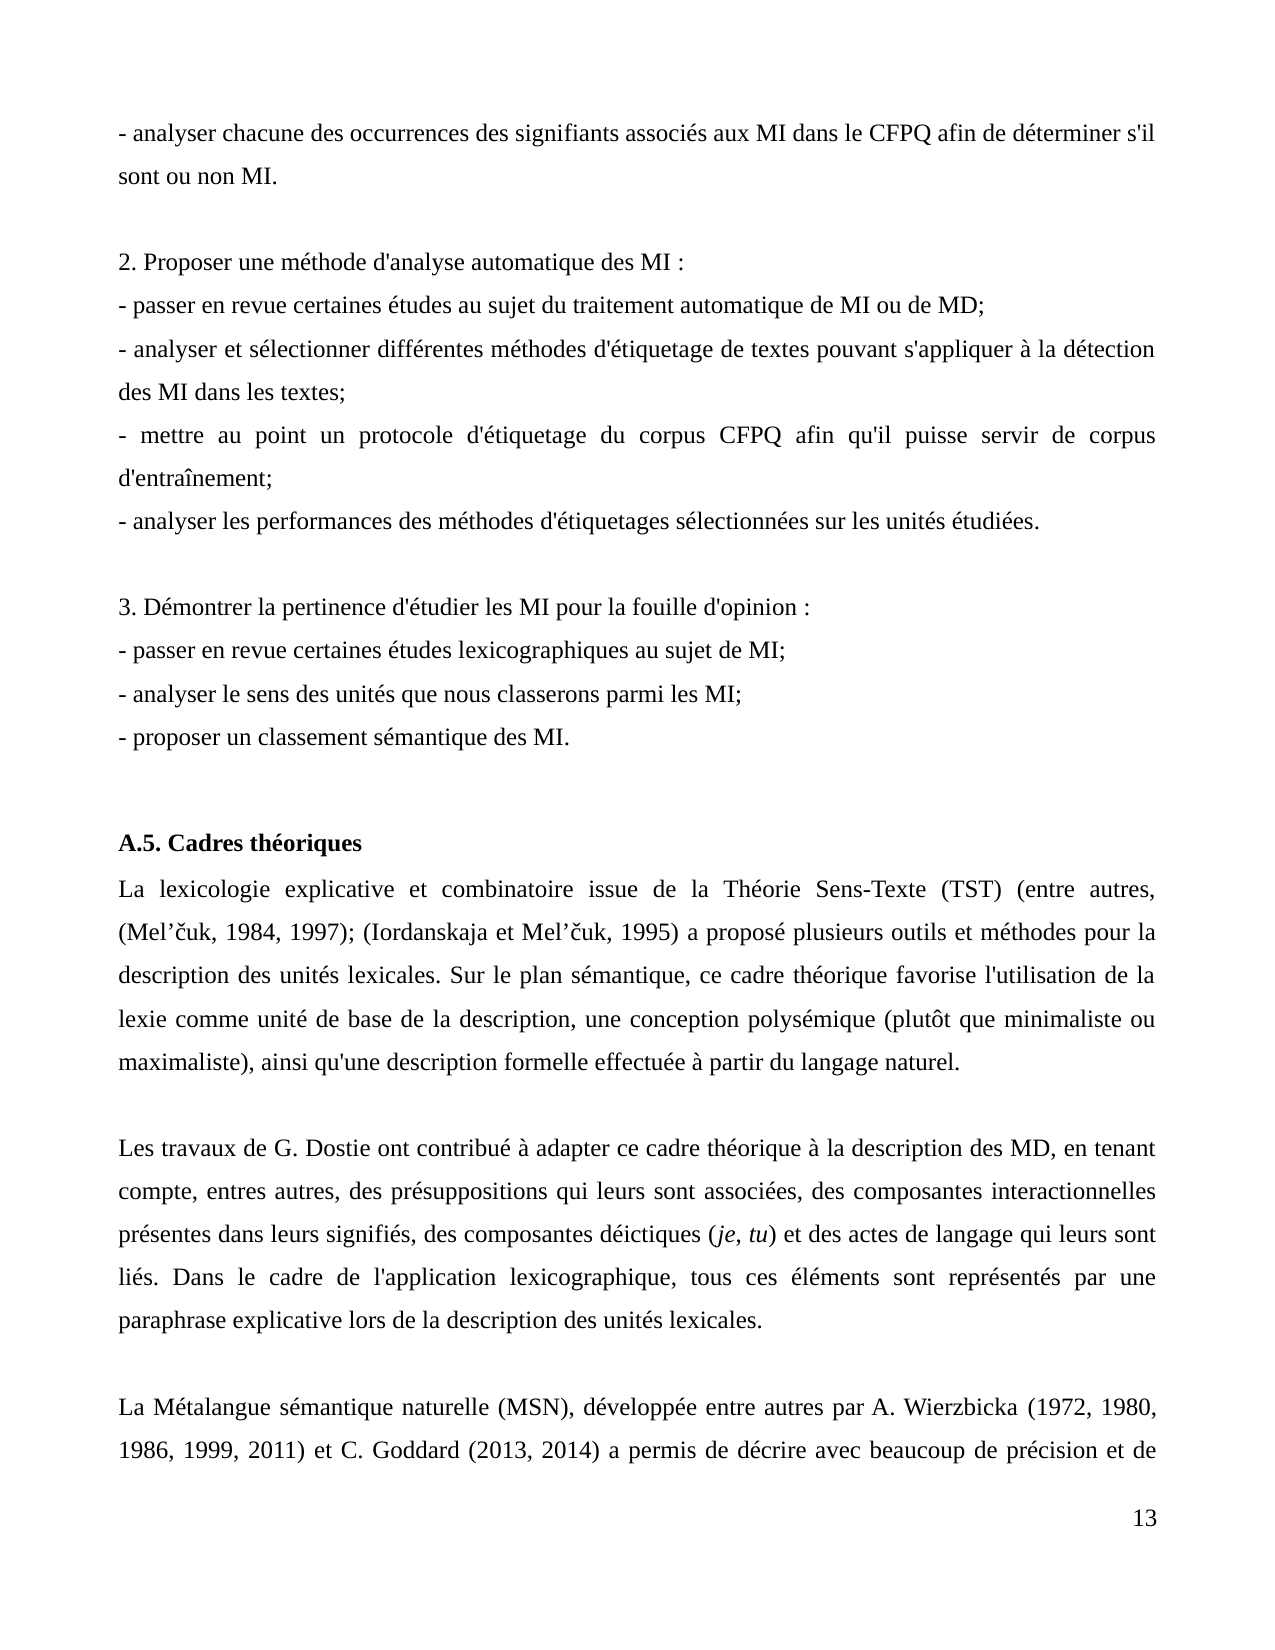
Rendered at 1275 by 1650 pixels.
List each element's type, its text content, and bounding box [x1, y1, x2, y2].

text - mettre au point un protocole d'étiquetage du corpus CFPQ afin qu'il puisse servir de corpus d'entraînement; [118, 420, 1157, 492]
text Les travaux de G. Dostie ont contribué à adapter ce cadre théorique à la description des MD, en tenant compte, entres autres, des présuppositions qui leurs sont associées, des composantes interactionnelles présentes dans leurs signifiés, des composantes déictiques (je, tu) et des actes de langage qui leurs sont liés. Dans le cadre de l'application lexicographique, tous ces éléments sont représentés par une paraphrase explicative lors de la description des unités lexicales. [118, 1133, 1157, 1334]
subtitle A.5. Cadres théoriques [118, 828, 1157, 856]
text - analyser le sens des unités que nous classerons parmi les MI; [118, 679, 1157, 707]
text - analyser chacune des occurrences des signifiants associés aux MI dans le CFPQ afin de déterminer s'il sont ou non MI. [118, 118, 1157, 190]
text 3. Démontrer la pertinence d'étudier les MI pour la fouille d'opinion : [118, 592, 1157, 621]
text - analyser et sélectionner différentes méthodes d'étiquetage de textes pouvant s'appliquer à la détection des MI dans les textes; [118, 334, 1157, 406]
text - passer en revue certaines études au sujet du traitement automatique de MI ou de MD; [118, 291, 1157, 319]
text La lexicologie explicative et combinatoire issue de la Théorie Sens-Texte (TST) (entre autres, (Mel’čuk, 1984, 1997); (Iordanskaja et Mel’čuk, 1995) a proposé plusieurs outils et méthodes pour la description des unités lexicales. Sur le plan sémantique, ce cadre théorique favorise l'utilisation de la lexie comme unité de base de la description, une conception polysémique (plutôt que minimaliste ou maximaliste), ainsi qu'une description formelle effectuée à partir du langage naturel. [118, 874, 1157, 1076]
text - proposer un classement sémantique des MI. [118, 722, 1157, 751]
text - passer en revue certaines études lexicographiques au sujet de MI; [118, 636, 1157, 664]
text - analyser les performances des méthodes d'étiquetages sélectionnées sur les unités étudiées. [118, 506, 1157, 535]
text La Métalangue sémantique naturelle (MSN), développée entre autres par A. Wierzbicka (1972, 1980, 1986, 1999, 2011) et C. Goddard (2013, 2014) a permis de décrire avec beaucoup de précision et de [118, 1392, 1157, 1464]
text 2. Proposer une méthode d'analyse automatique des MI : [118, 247, 1157, 276]
